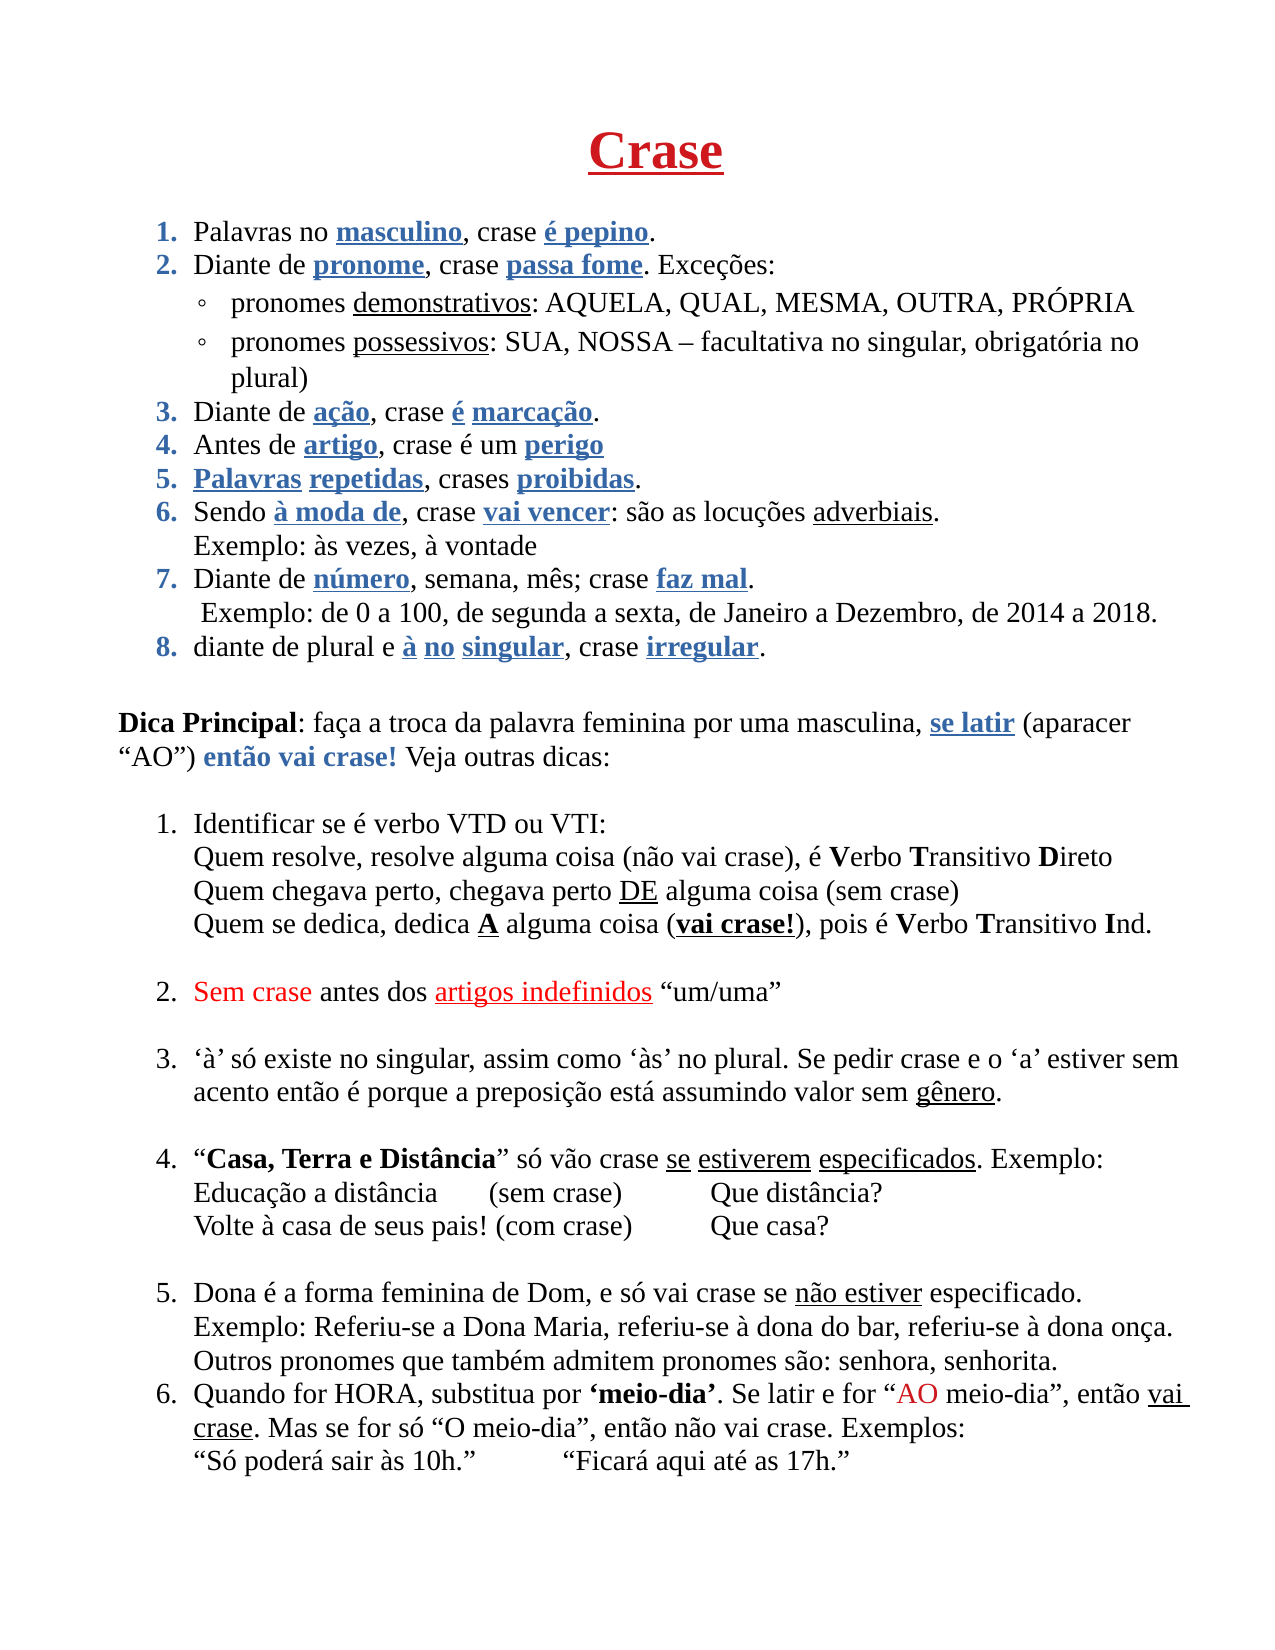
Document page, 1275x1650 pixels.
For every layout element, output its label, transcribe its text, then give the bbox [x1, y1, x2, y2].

list diante de plural e à no singular, crase irregular. [156, 629, 1193, 662]
list pronomes possessivos: SUA, NOSSA – facultativa no singular, obrigatória no plural) [193, 321, 1193, 394]
list Diante de ação, crase é marcação. [156, 394, 1193, 427]
list Diante de número, semana, mês; crase faz mal. Exemplo: de 0 a 100, de segunda a sexta, de Janeiro a Dezembro, de 2014 a 2018. [156, 562, 1193, 629]
list Quando for HORA, substitua por ‘meio-dia’. Se latir e for “AO meio-dia”, então vai crase. Mas se for só “O meio-dia”, então não vai crase. Exemplos: “Só poderá sair às 10h.” “Ficará aqui até as 17h.” [156, 1376, 1193, 1477]
list Diante de pronome, crase passa fome. Exceções: [156, 247, 1193, 281]
list Identificar se é verbo VTD ou VTI: Quem resolve, resolve alguma coisa (não vai crase), é Verbo Transitivo Direto Quem chegava perto, chegava perto DE alguma coisa (sem crase) Quem se dedica, dedica A alguma coisa (vai crase!), pois é Verbo Transitivo Ind. [156, 806, 1193, 974]
list Sendo à moda de, crase vai vencer: são as locuções adverbiais. Exemplo: às vezes, à vontade [156, 494, 1193, 562]
text Dica Principal: faça a troca da palavra feminina por uma masculina, se latir (aparacer “AO”) então vai crase! Veja outras dicas: [118, 705, 1193, 806]
list Dona é a forma feminina de Dom, e só vai crase se não estiver especificado. Exemplo: Referiu-se a Dona Maria, referiu-se à dona do bar, referiu-se à dona onça. Outros pronomes que também admitem pronomes são: senhora, senhorita. [156, 1276, 1193, 1376]
text Crase [118, 118, 1193, 180]
list pronomes demonstrativos: AQUELA, QUAL, MESMA, OUTRA, PRÓPRIA [193, 281, 1193, 321]
list Palavras repetidas, crases proibidas. [156, 461, 1193, 494]
list ‘à’ só existe no singular, assim como ‘às’ no plural. Se pedir crase e o ‘a’ estiver sem acento então é porque a preposição está assumindo valor sem gênero. [156, 1041, 1193, 1141]
list “Casa, Terra e Distância” só vão crase se estiverem especificados. Exemplo: Educação a distância (sem crase) Que distância? Volte à casa de seus pais! (com crase) Que casa? [156, 1141, 1193, 1276]
list Palavras no masculino, crase é pepino. [156, 214, 1193, 247]
list Sem crase antes dos artigos indefinidos “um/uma” [156, 974, 1193, 1041]
list Antes de artigo, crase é um perigo [156, 427, 1193, 461]
